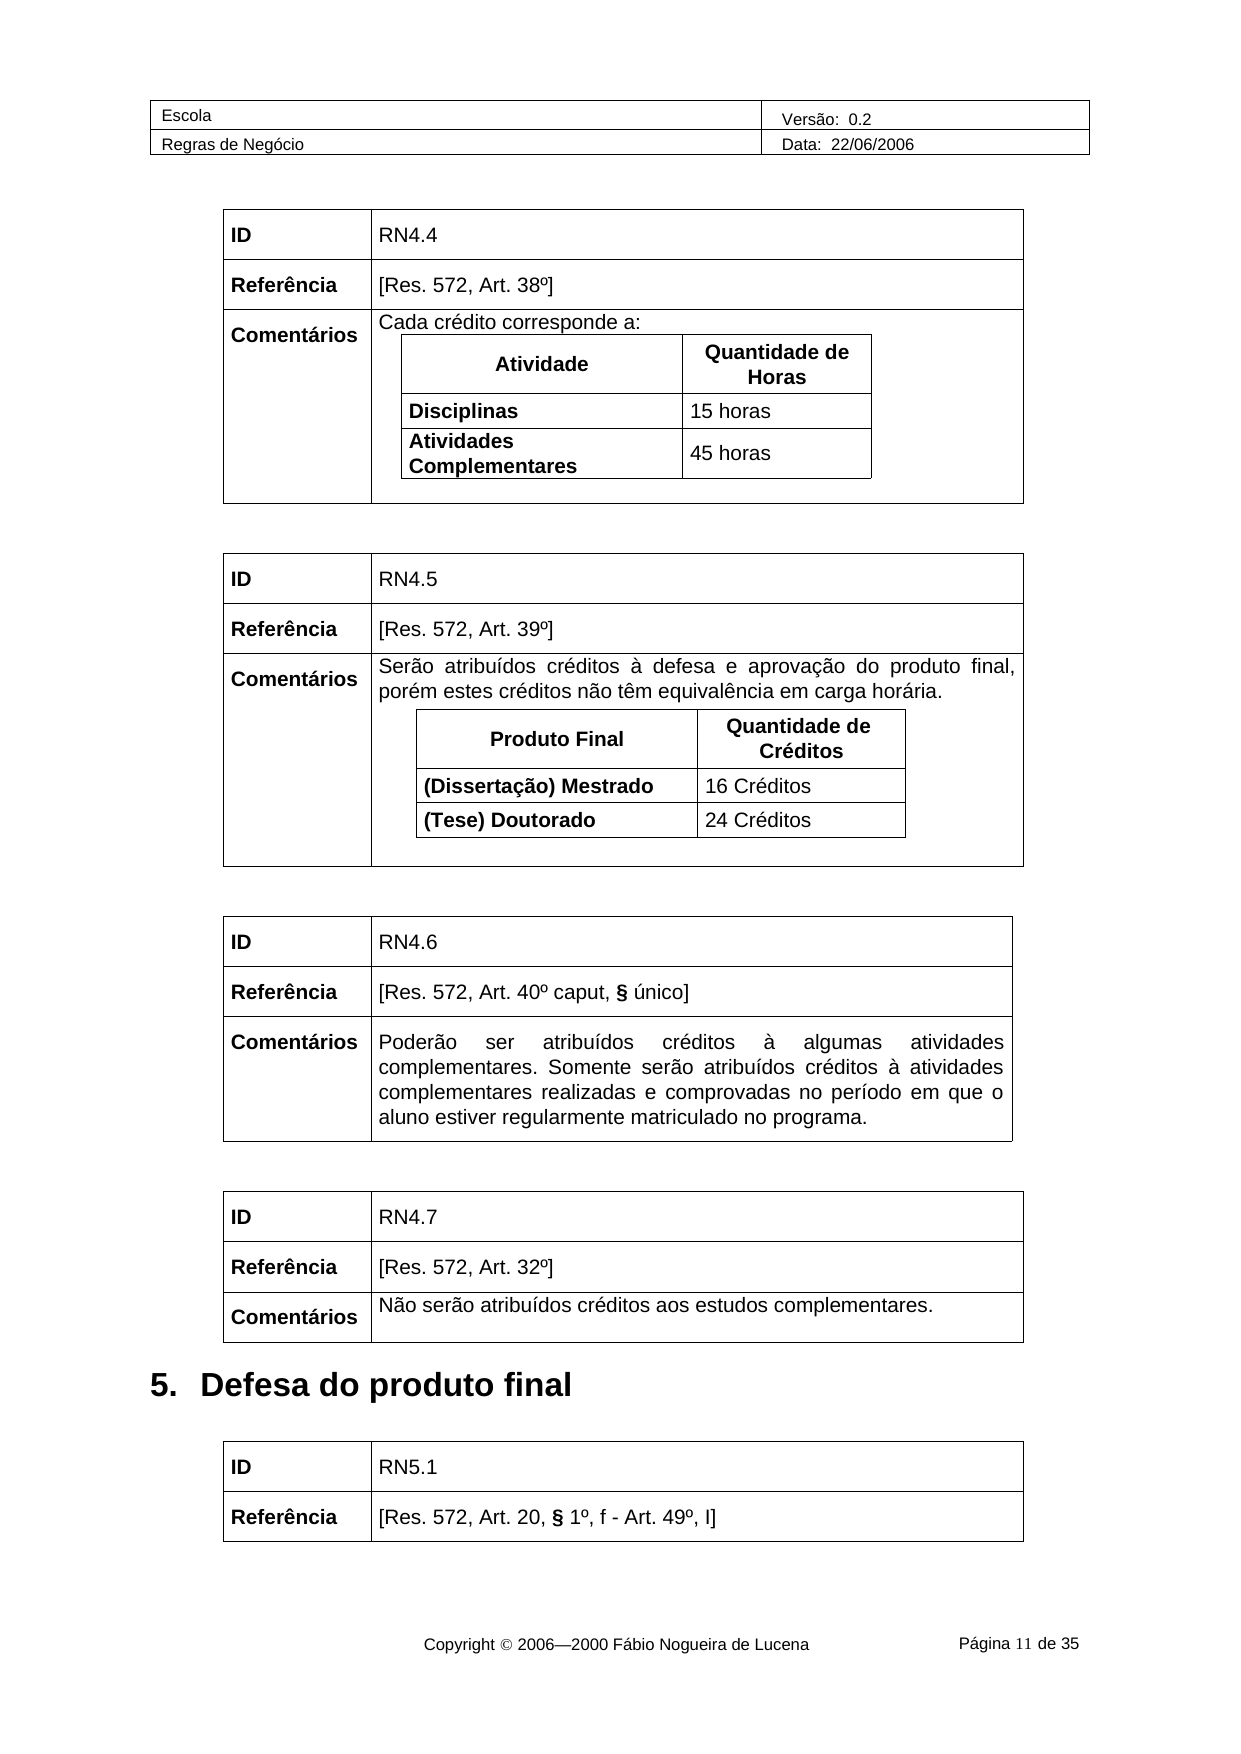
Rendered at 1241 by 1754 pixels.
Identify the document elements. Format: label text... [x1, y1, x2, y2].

table_header RN4.5 [372, 554, 1023, 603]
table_cell Poderão ser atribuídos créditos à algumas atividades complementares. Somente serão atribuídos créditos à atividades complementares realizadas e comprovadas no período em que o aluno estiver regularmente matriculado no programa. [372, 1017, 1012, 1141]
table_cell Referência [224, 1492, 371, 1541]
table_header ID [224, 210, 371, 259]
table_cell [Res. 572, Art. 39º] [372, 604, 1023, 653]
table_header RN4.4 [372, 210, 1023, 259]
table_cell Não serão atribuídos créditos aos estudos complementares. [372, 1293, 1023, 1342]
table_header RN4.6 [372, 917, 1012, 966]
table_header ID [224, 917, 371, 966]
table_cell 16 Créditos [698, 769, 905, 802]
table_header RN5.1 [372, 1442, 1023, 1491]
table_header Atividade [402, 335, 682, 393]
table_cell [Res. 572, Art. 32º] [372, 1242, 1023, 1292]
table_cell Disciplinas [402, 394, 682, 427]
table_cell Referência [224, 604, 371, 653]
table_header ID [224, 1442, 371, 1491]
table_cell Referência [224, 260, 371, 309]
table_cell 45 horas [683, 429, 871, 477]
table_header Quantidade de Créditos [698, 710, 905, 768]
table_cell Referência [224, 1242, 371, 1292]
table_header RN4.7 [372, 1192, 1023, 1241]
table_cell Serão atribuídos créditos à defesa e aprovação do produto final, porém estes créditos não têm equivalência em carga horária. [372, 654, 1023, 866]
subtitle Defesa do produto final [150, 1367, 1090, 1404]
table_header Produto Final [417, 710, 697, 768]
table_cell (Tese) Doutorado [417, 803, 697, 837]
table_cell [Res. 572, Art. 40º caput, § único] [372, 967, 1012, 1016]
table_header ID [224, 554, 371, 603]
table_cell Cada crédito corresponde a: [372, 310, 1023, 503]
table_cell Comentários [224, 1293, 371, 1342]
table_cell [Res. 572, Art. 20, § 1º, f - Art. 49º, I] [372, 1492, 1023, 1541]
table_cell Comentários [224, 1017, 371, 1141]
table_cell Comentários [224, 310, 371, 503]
table_header ID [224, 1192, 371, 1241]
table_cell 15 horas [683, 394, 871, 427]
table_cell Referência [224, 967, 371, 1016]
table_cell Atividades Complementares [402, 429, 682, 477]
table_cell (Dissertação) Mestrado [417, 769, 697, 802]
table_cell [Res. 572, Art. 38º] [372, 260, 1023, 309]
table_cell Comentários [224, 654, 371, 866]
table_header Quantidade de Horas [683, 335, 871, 393]
table_cell 24 Créditos [698, 803, 905, 837]
